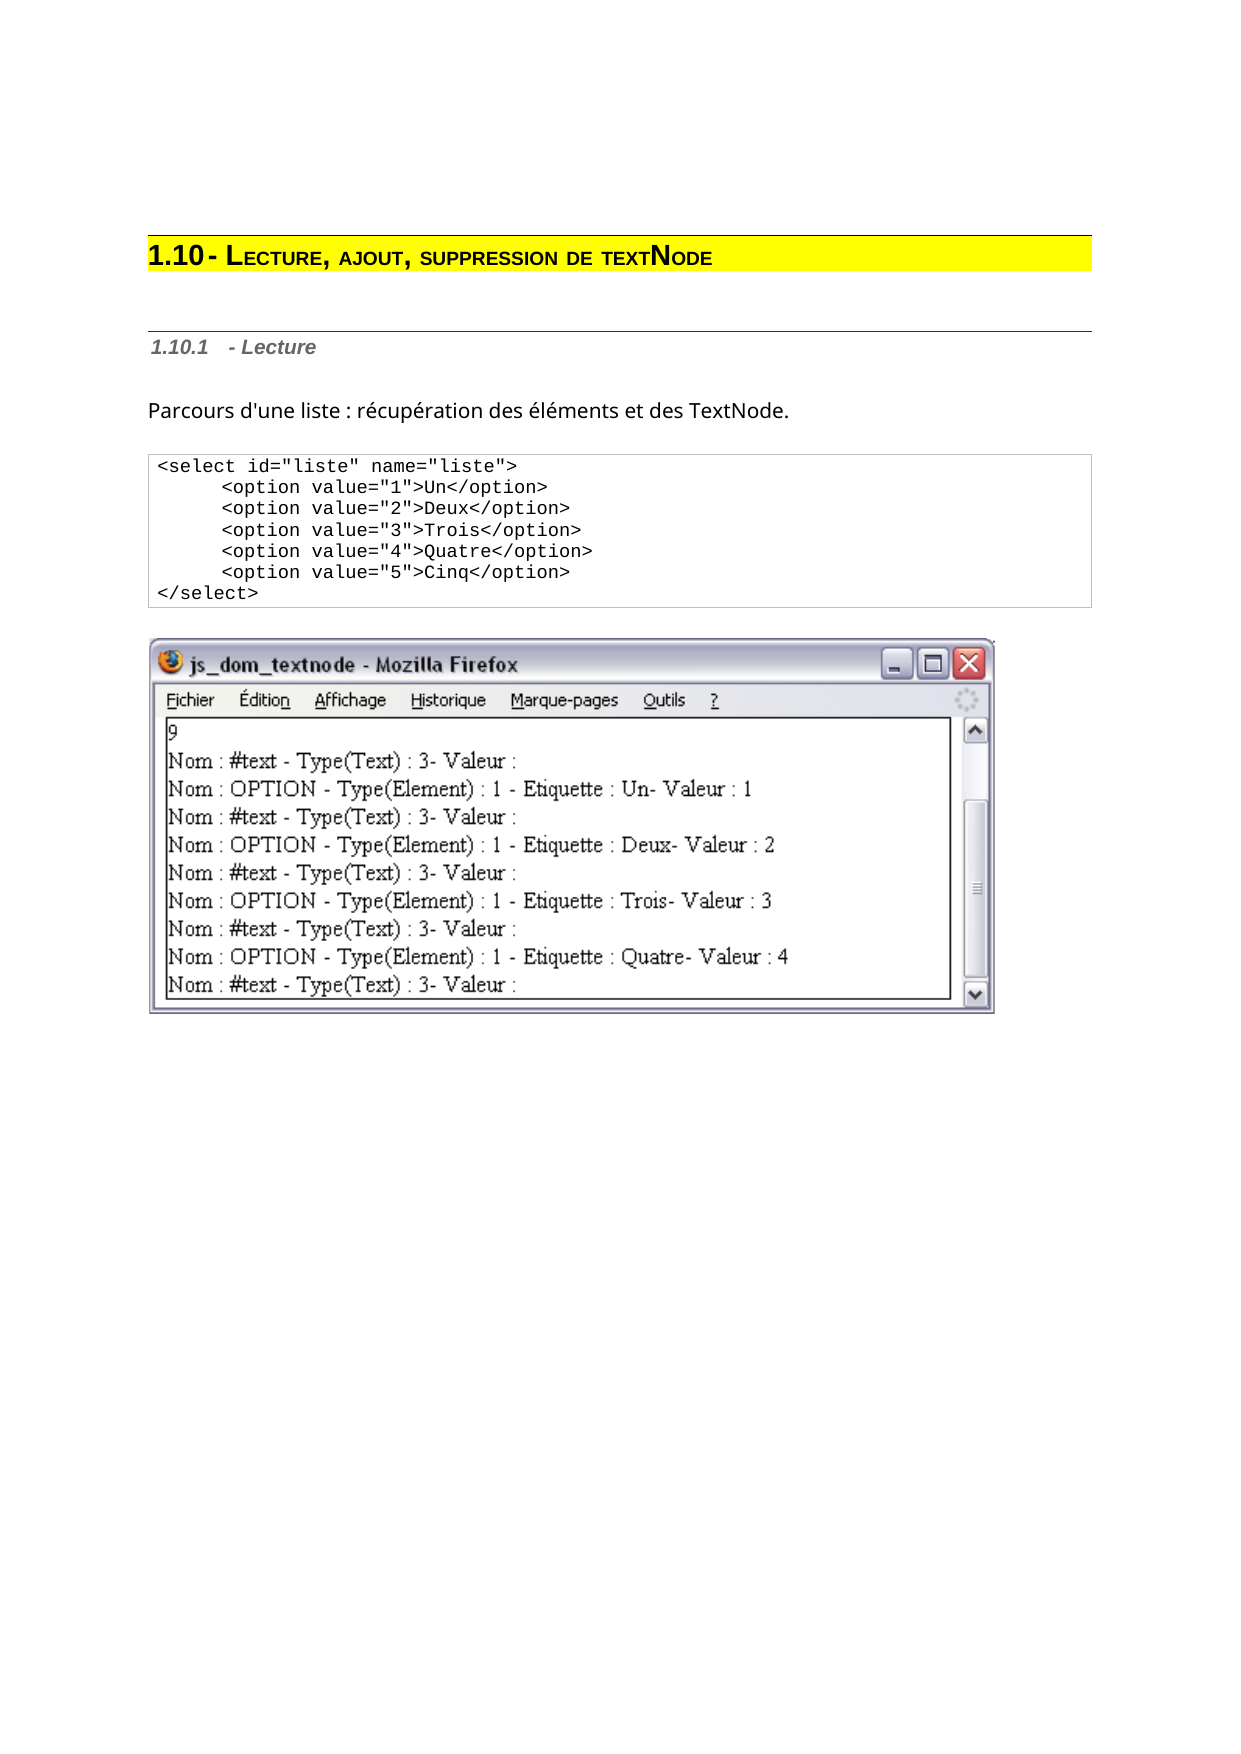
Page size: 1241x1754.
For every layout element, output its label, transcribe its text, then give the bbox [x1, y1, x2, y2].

text Parcours d'une liste : récupération des éléments et des TextNode. [148, 397, 1092, 425]
text <select id="liste" name="liste"> [149, 455, 1091, 475]
text <option value="3">Trois</option> [149, 517, 1091, 538]
text <option value="1">Un</option> [149, 475, 1091, 496]
text </select> [149, 581, 1091, 607]
text <option value="4">Quatre</option> [149, 538, 1091, 560]
subtitle - Lecture [148, 332, 1092, 362]
text <option value="2">Deux</option> [149, 496, 1091, 517]
picture [149, 638, 995, 1014]
text <option value="5">Cinq</option> [149, 560, 1091, 581]
subtitle - Lecture, ajout, suppression de textNode [148, 236, 1092, 271]
